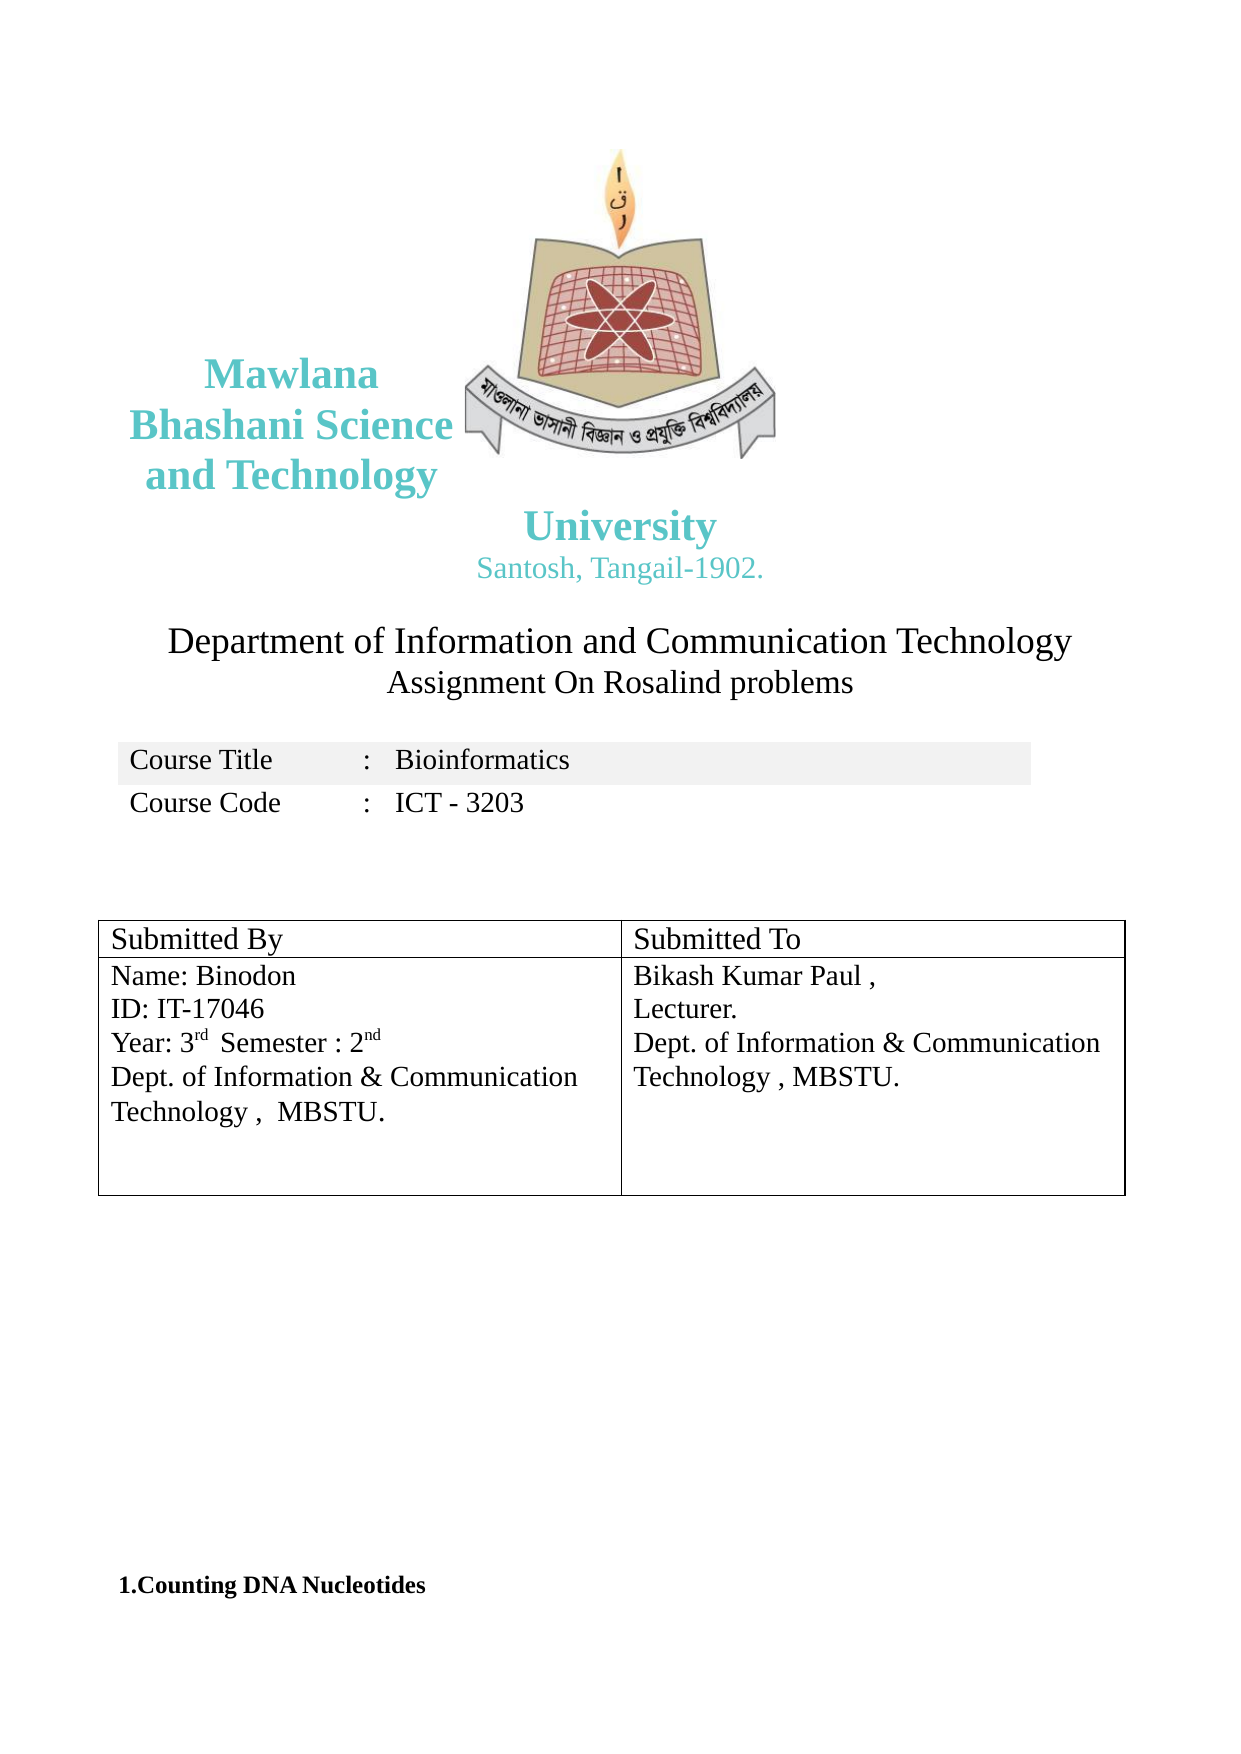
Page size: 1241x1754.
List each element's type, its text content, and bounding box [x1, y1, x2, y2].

table_header [766, 700, 1031, 742]
table_header Submitted By [99, 921, 621, 957]
table_cell Name: Binodon ID: IT-17046 Year: 3rd Semester : 2nd Dept. of Information & Communication Technology , MBSTU. [99, 958, 621, 1195]
table_cell Course Title [118, 742, 351, 785]
table_cell : [351, 742, 384, 785]
table_cell Bikash Kumar Paul , Lecturer. Dept. of Information & Communication Technology , MBSTU. [622, 958, 1124, 1195]
text 1.Counting DNA Nucleotides [118, 1570, 1122, 1599]
table_cell Course Code [118, 785, 351, 819]
text Santosh, Tangail-1902. [118, 549, 1122, 585]
picture [464, 149, 776, 459]
table_header [118, 700, 766, 742]
text Mawlana Bhashani Science and Technology University [118, 348, 1122, 549]
table_header Submitted To [622, 921, 1124, 957]
table_cell Bioinformatics [384, 742, 1031, 785]
text Department of Information and Communication Technology [118, 619, 1122, 662]
table_cell ICT - 3203 [384, 785, 1031, 819]
table_cell : [351, 785, 384, 819]
text Assignment On Rosalind problems [118, 662, 1122, 700]
